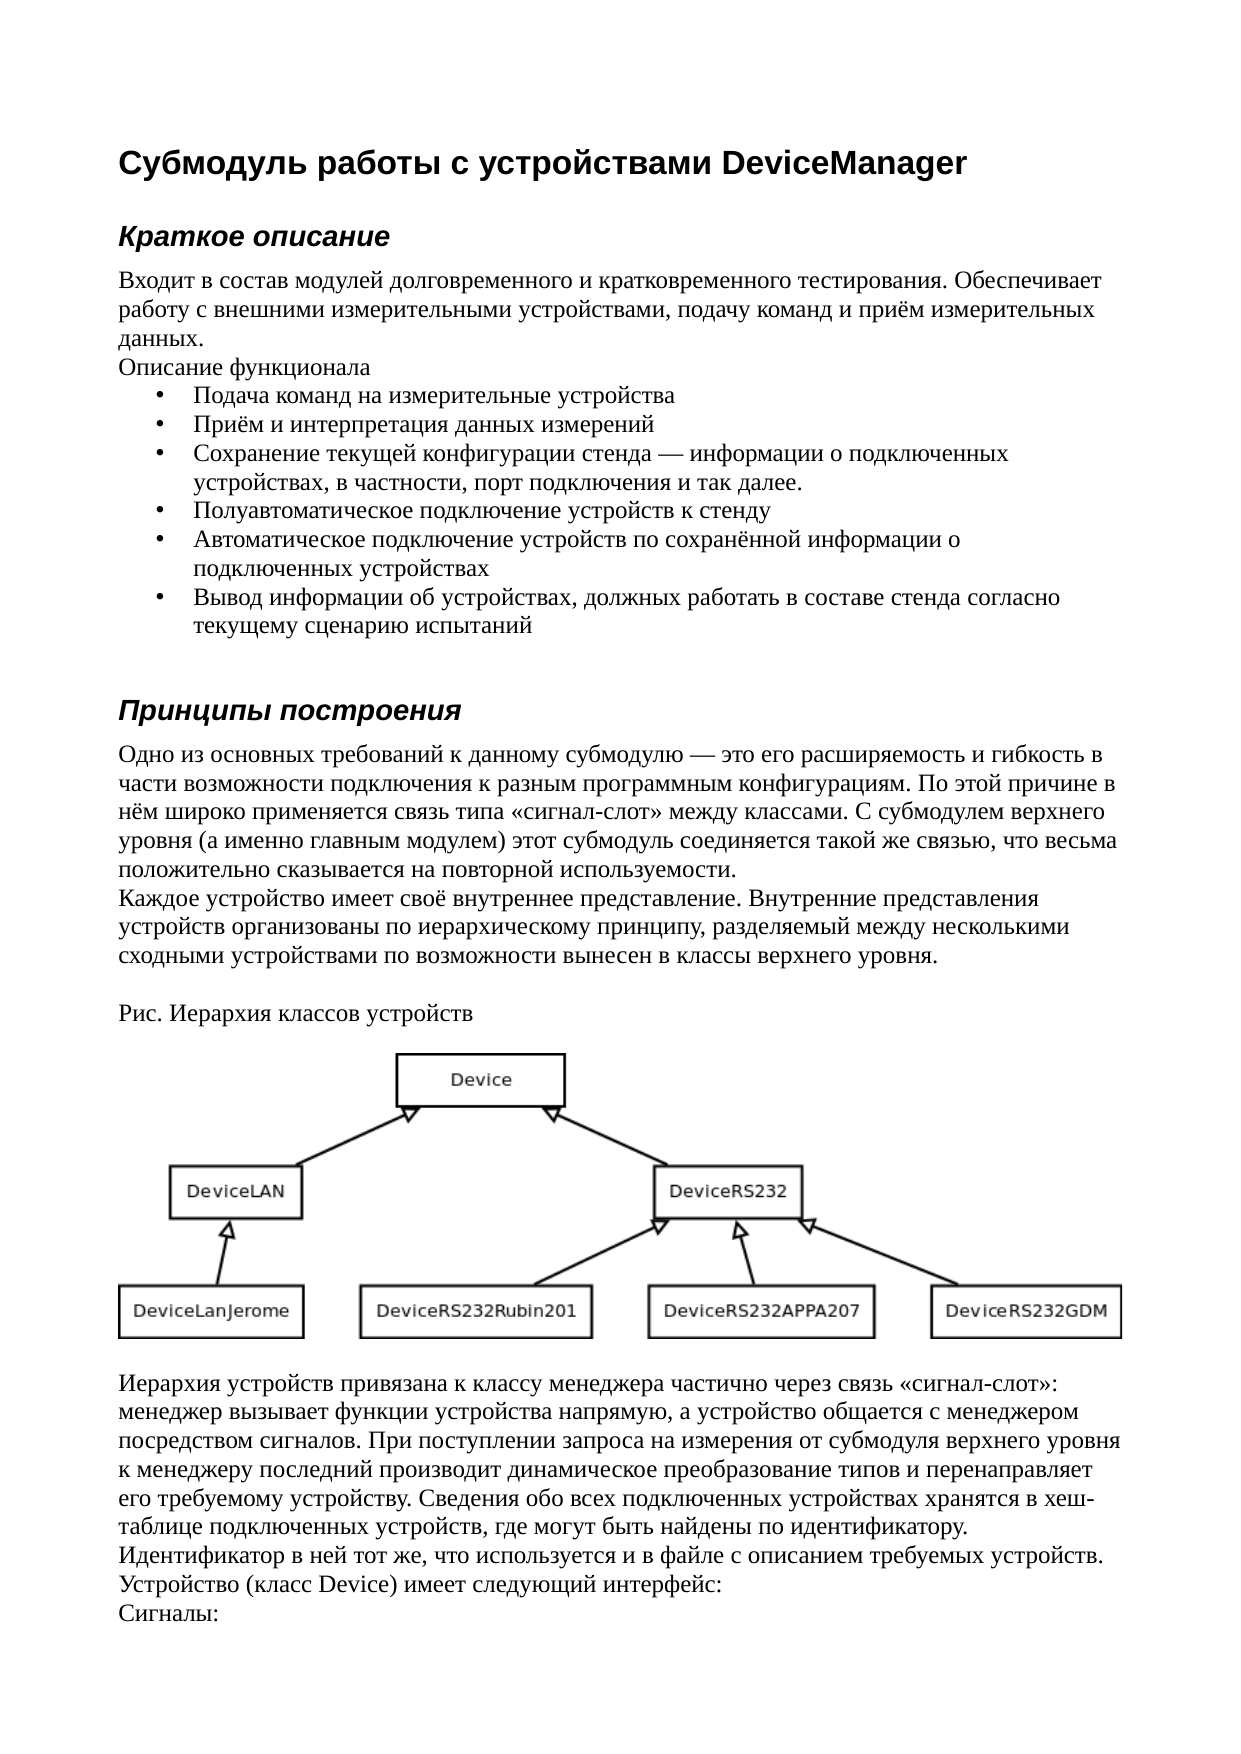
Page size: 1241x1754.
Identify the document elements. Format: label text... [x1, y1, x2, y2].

subtitle Краткое описание [118, 219, 1122, 253]
list Автоматическое подключение устройств по сохранённой информации о подключенных устройствах [156, 524, 1122, 582]
list Полуавтоматическое подключение устройств к стенду [156, 495, 1122, 524]
picture [118, 1053, 1123, 1339]
text Рис. Иерархия классов устройств [118, 998, 1122, 1026]
text Иерархия устройств привязана к классу менеджера частично через связь «сигнал-слот»: менеджер вызывает функции устройства напрямую, а устройство общается с менеджером посредством сигналов. При поступлении запроса на измерения от субмодуля верхнего уровня к менеджеру последний производит динамическое преобразование типов и перенаправляет его требуемому устройству. Сведения обо всех подключенных устройствах хранятся в хеш-таблице подключенных устройств, где могут быть найдены по идентификатору. Идентификатор в ней тот же, что используется и в файле с описанием требуемых устройств. [118, 1368, 1122, 1569]
list Подача команд на измерительные устройства [156, 380, 1122, 409]
text Устройство (класс Device) имеет следующий интерфейс: [118, 1569, 1122, 1598]
list Сохранение текущей конфигурации стенда — информации о подключенных устройствах, в частности, порт подключения и так далее. [156, 438, 1122, 495]
text Каждое устройство имеет своё внутреннее представление. Внутренние представления устройств организованы по иерархическому принципу, разделяемый между несколькими сходными устройствами по возможности вынесен в классы верхнего уровня. [118, 883, 1122, 969]
text Входит в состав модулей долговременного и кратковременного тестирования. Обеспечивает работу с внешними измерительными устройствами, подачу команд и приём измерительных данных. [118, 265, 1122, 352]
text Одно из основных требований к данному субмодулю — это его расширяемость и гибкость в части возможности подключения к разным программным конфигурациям. По этой причине в нём широко применяется связь типа «сигнал-слот» между классами. С субмодулем верхнего уровня (а именно главным модулем) этот субмодуль соединяется такой же связью, что весьма положительно сказывается на повторной используемости. [118, 739, 1122, 883]
list Приём и интерпретация данных измерений [156, 409, 1122, 438]
list Вывод информации об устройствах, должных работать в составе стенда согласно текущему сценарию испытаний [156, 582, 1122, 639]
text Описание функционала [118, 352, 1122, 380]
subtitle Принципы построения [118, 693, 1122, 726]
subtitle Субмодуль работы с устройствами DeviceManager [118, 143, 1122, 182]
text Сигналы: [118, 1598, 1122, 1626]
